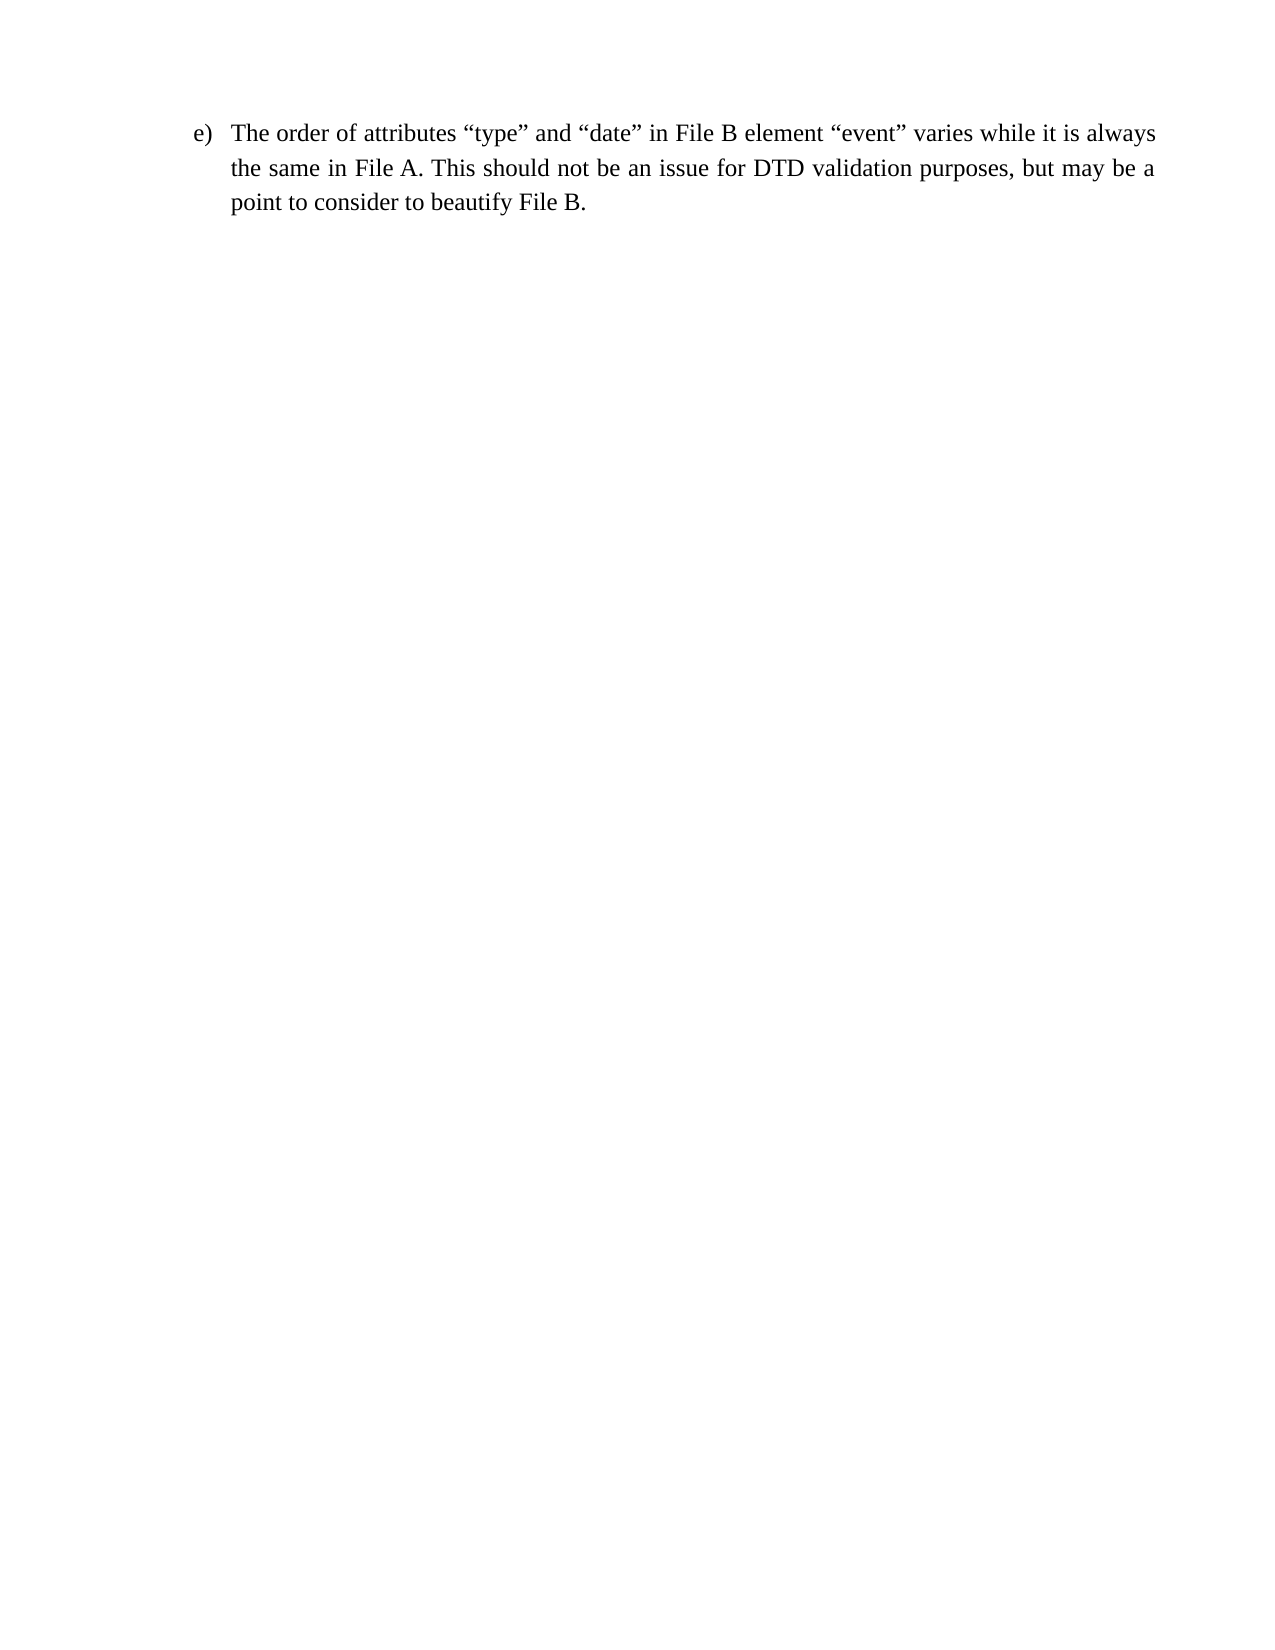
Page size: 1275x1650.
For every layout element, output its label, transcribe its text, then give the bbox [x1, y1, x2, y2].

list The order of attributes “type” and “date” in File B element “event” varies while it is always the same in File A. This should not be an issue for DTD validation purposes, but may be a point to consider to beautify File B. [193, 118, 1157, 216]
